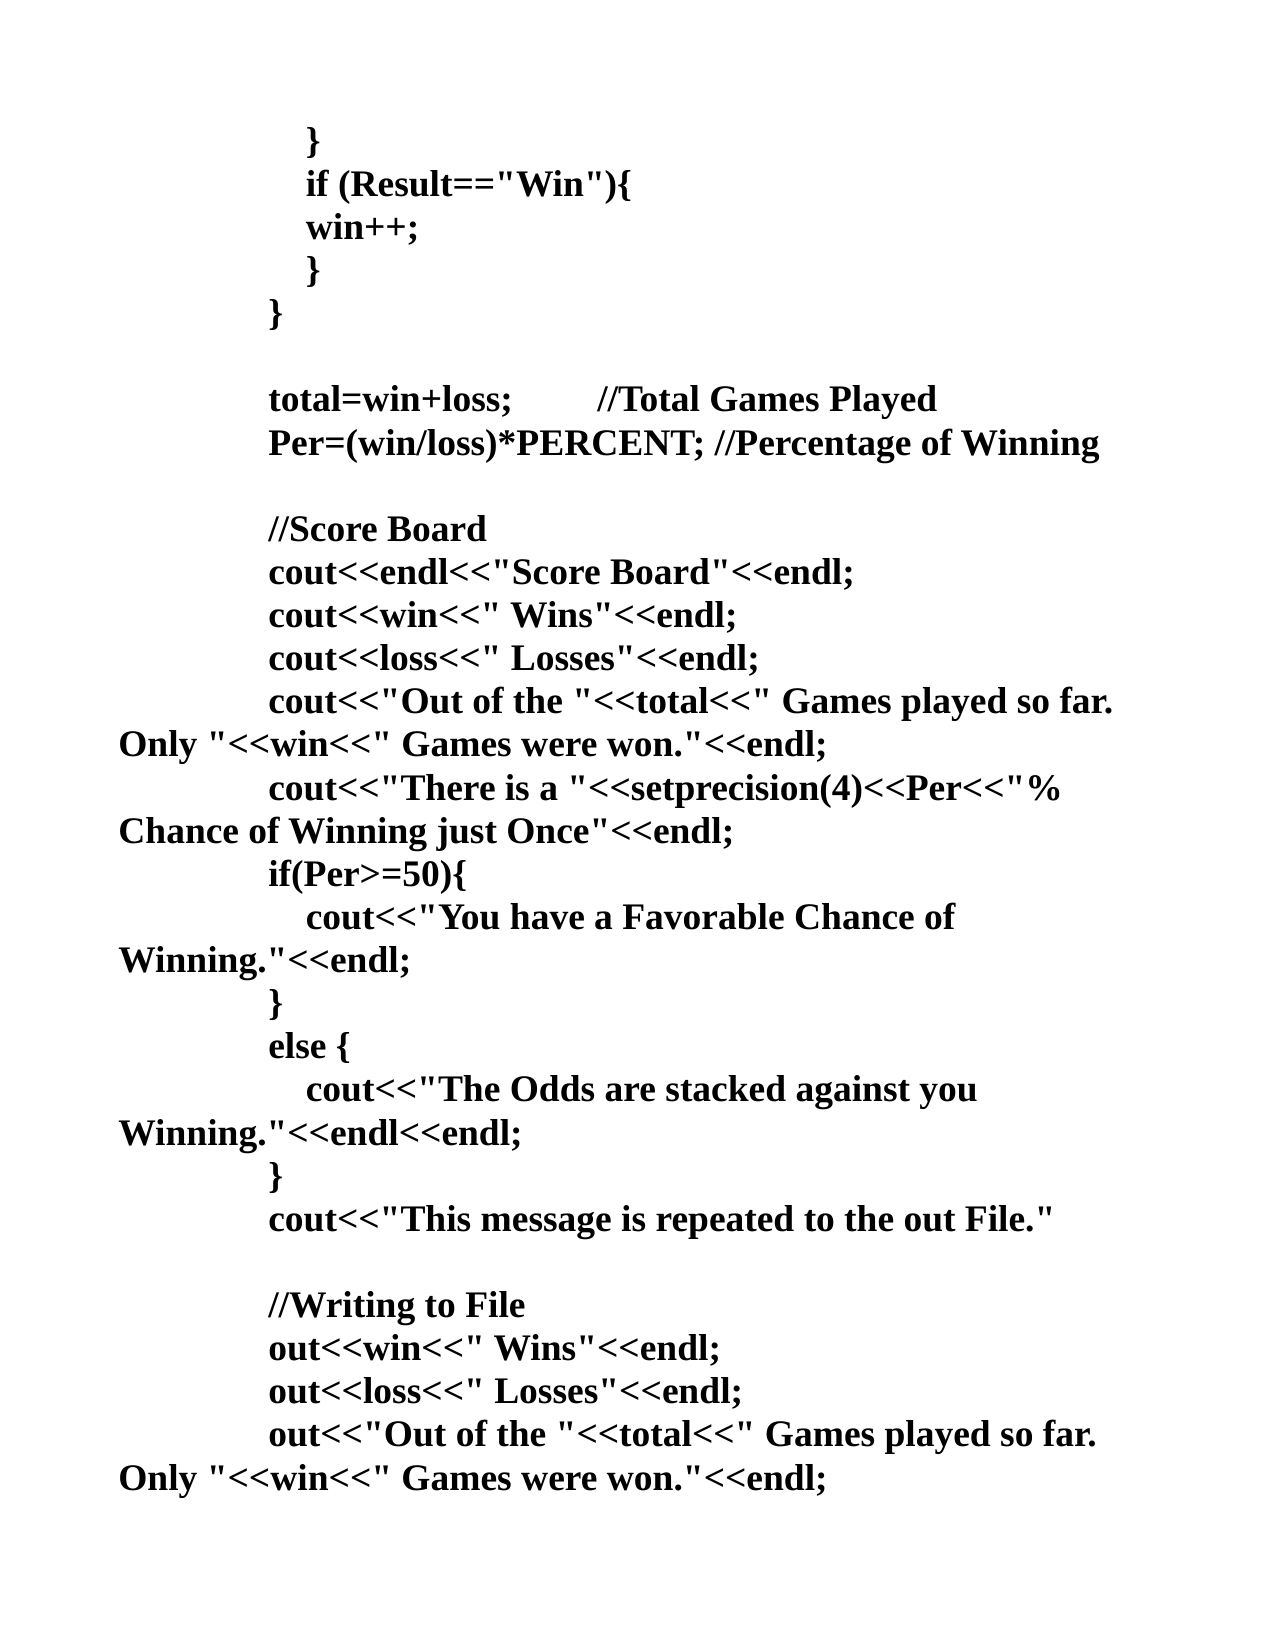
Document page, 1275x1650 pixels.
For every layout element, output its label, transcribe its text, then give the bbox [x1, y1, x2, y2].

text out<<"Out of the "<<total<<" Games played so far. Only "<<win<<" Games were won."<<endl; [118, 1412, 1157, 1498]
text total=win+loss; //Total Games Played [118, 377, 1157, 420]
text Per=(win/loss)*PERCENT; //Percentage of Winning [118, 420, 1157, 463]
text cout<<"You have a Favorable Chance of Winning."<<endl; [118, 894, 1157, 981]
text win++; [118, 204, 1157, 247]
text cout<<loss<<" Losses"<<endl; [118, 636, 1157, 679]
text cout<<endl<<"Score Board"<<endl; [118, 549, 1157, 592]
text } [118, 1153, 1157, 1196]
text cout<<"Out of the "<<total<<" Games played so far. Only "<<win<<" Games were won."<<endl; [118, 679, 1157, 765]
text //Writing to File [118, 1282, 1157, 1326]
text cout<<"This message is repeated to the out File." [118, 1196, 1157, 1239]
text out<<loss<<" Losses"<<endl; [118, 1369, 1157, 1412]
text //Score Board [118, 506, 1157, 549]
text } [118, 118, 1157, 161]
text } [118, 247, 1157, 291]
text } [118, 981, 1157, 1024]
text if (Result=="Win"){ [118, 161, 1157, 204]
text cout<<win<<" Wins"<<endl; [118, 592, 1157, 636]
text cout<<"The Odds are stacked against you Winning."<<endl<<endl; [118, 1067, 1157, 1153]
text } [118, 291, 1157, 334]
text else { [118, 1024, 1157, 1067]
text cout<<"There is a "<<setprecision(4)<<Per<<"% Chance of Winning just Once"<<endl; [118, 765, 1157, 851]
text out<<win<<" Wins"<<endl; [118, 1326, 1157, 1369]
text if(Per>=50){ [118, 851, 1157, 894]
